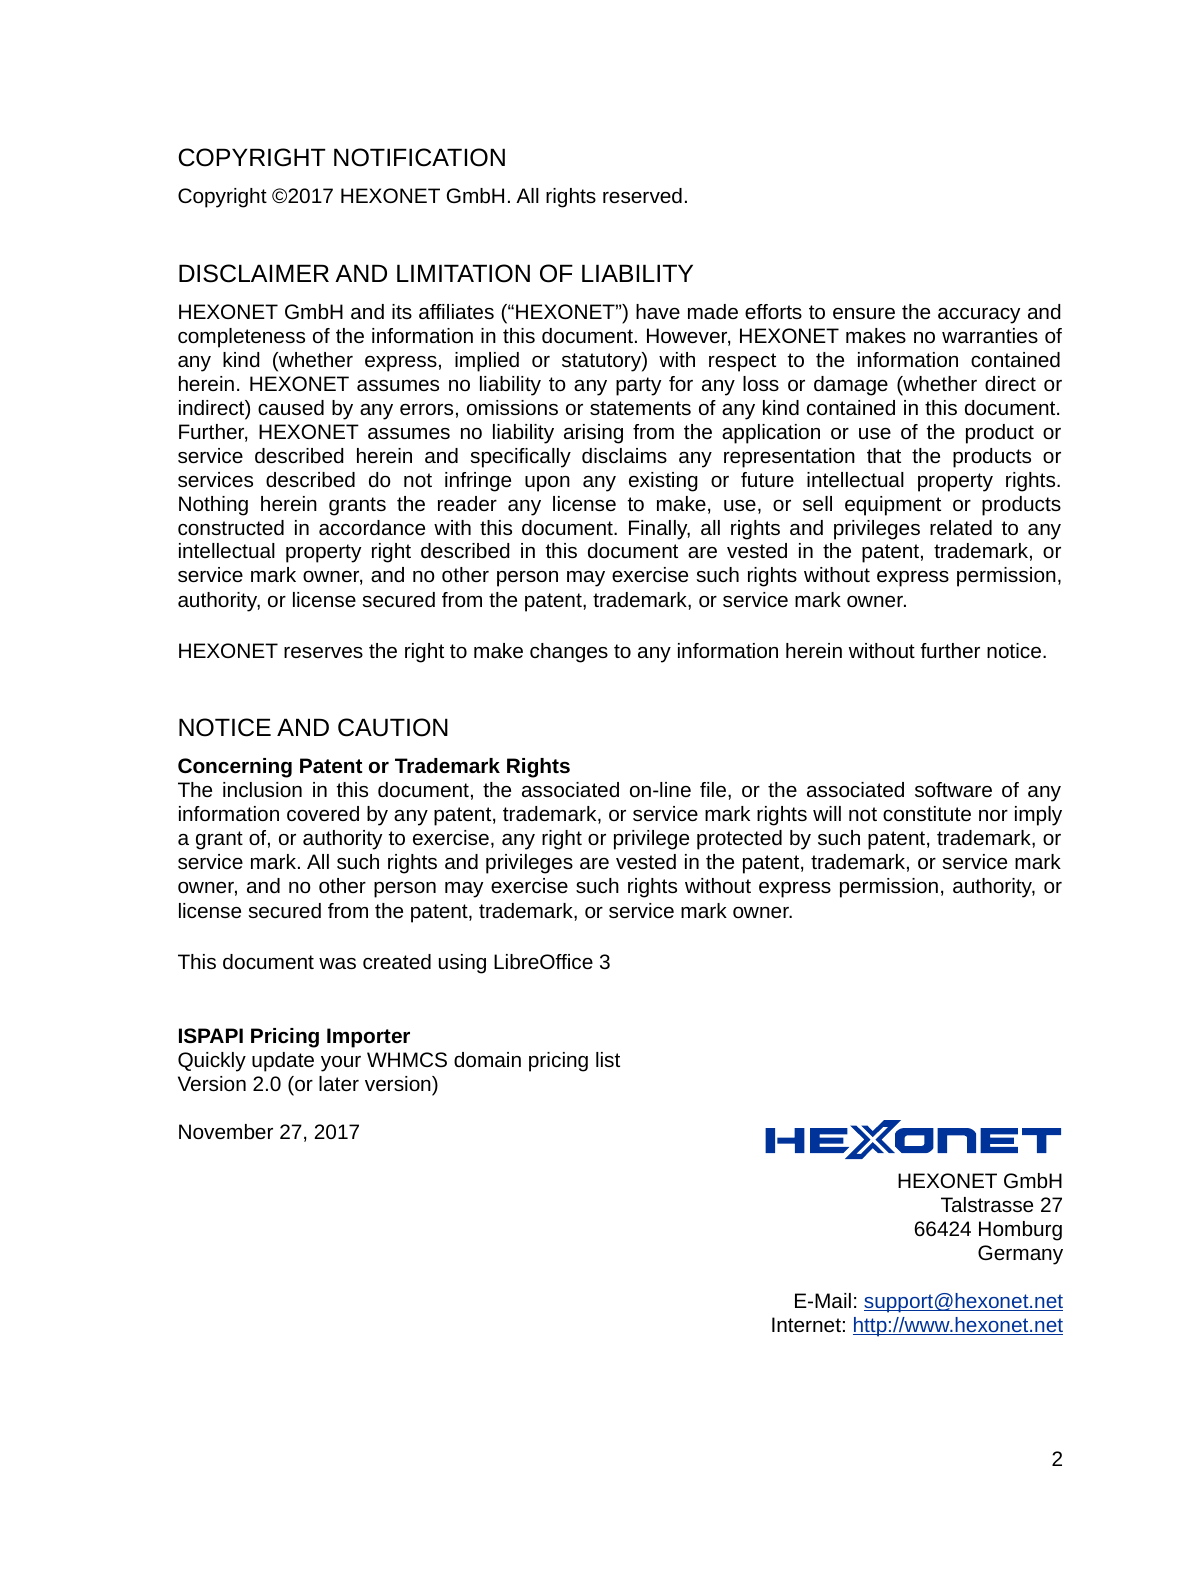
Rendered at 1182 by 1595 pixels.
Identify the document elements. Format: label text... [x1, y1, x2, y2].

text HEXONET GmbH and its affiliates (“HEXONET”) have made efforts to ensure the accuracy and completeness of the information in this document. However, HEXONET makes no warranties of any kind (whether express, implied or statutory) with respect to the information contained herein. HEXONET assumes no liability to any party for any loss or damage (whether direct or indirect) caused by any errors, omissions or statements of any kind contained in this document. Further, HEXONET assumes no liability arising from the application or use of the product or service described herein and specifically disclaims any representation that the products or services described do not infringe upon any existing or future intellectual property rights. Nothing herein grants the reader any license to make, use, or sell equipment or products constructed in accordance with this document. Finally, all rights and privileges related to any intellectual property right described in this document are vested in the patent, trademark, or service mark owner, and no other person may exercise such rights without express permission, authority, or license secured from the patent, trademark, or service mark owner. [177, 300, 1063, 612]
text Internet: http://www.hexonet.net [177, 1313, 1063, 1337]
text November 27, 2017 [177, 1120, 887, 1144]
text Concerning Patent or Trademark Rights [177, 754, 1063, 778]
text Quickly update your WHMCS domain pricing list [177, 1048, 1063, 1072]
text HEXONET GmbH [177, 1169, 1063, 1193]
subtitle COPYRIGHT NOTIFICATION [177, 143, 1063, 172]
text Version 2.0 (or later version) [177, 1072, 1063, 1096]
text HEXONET reserves the right to make changes to any information herein without further notice. [177, 638, 1063, 663]
text ISPAPI Pricing Importer [177, 1024, 1063, 1048]
text 66424 Homburg [177, 1217, 1063, 1241]
subtitle NOTICE AND CAUTION [177, 713, 1063, 742]
text Talstrasse 27 [177, 1193, 1063, 1217]
text Germany [177, 1241, 1063, 1265]
text E-Mail: support@hexonet.net [177, 1289, 1063, 1313]
text This document was created using LibreOffice 3 [177, 948, 1063, 974]
text Copyright ©2017 HEXONET GmbH. All rights reserved. [177, 184, 1063, 208]
text [883, 1120, 1063, 1144]
subtitle DISCLAIMER AND LIMITATION OF LIABILITY [177, 258, 1063, 287]
text The inclusion in this document, the associated on-line file, or the associated software of any information covered by any patent, trademark, or service mark rights will not constitute nor imply a grant of, or authority to exercise, any right or privilege protected by such patent, trademark, or service mark. All such rights and privileges are vested in the patent, trademark, or service mark owner, and no other person may exercise such rights without express permission, authority, or license secured from the patent, trademark, or service mark owner. [177, 778, 1063, 923]
